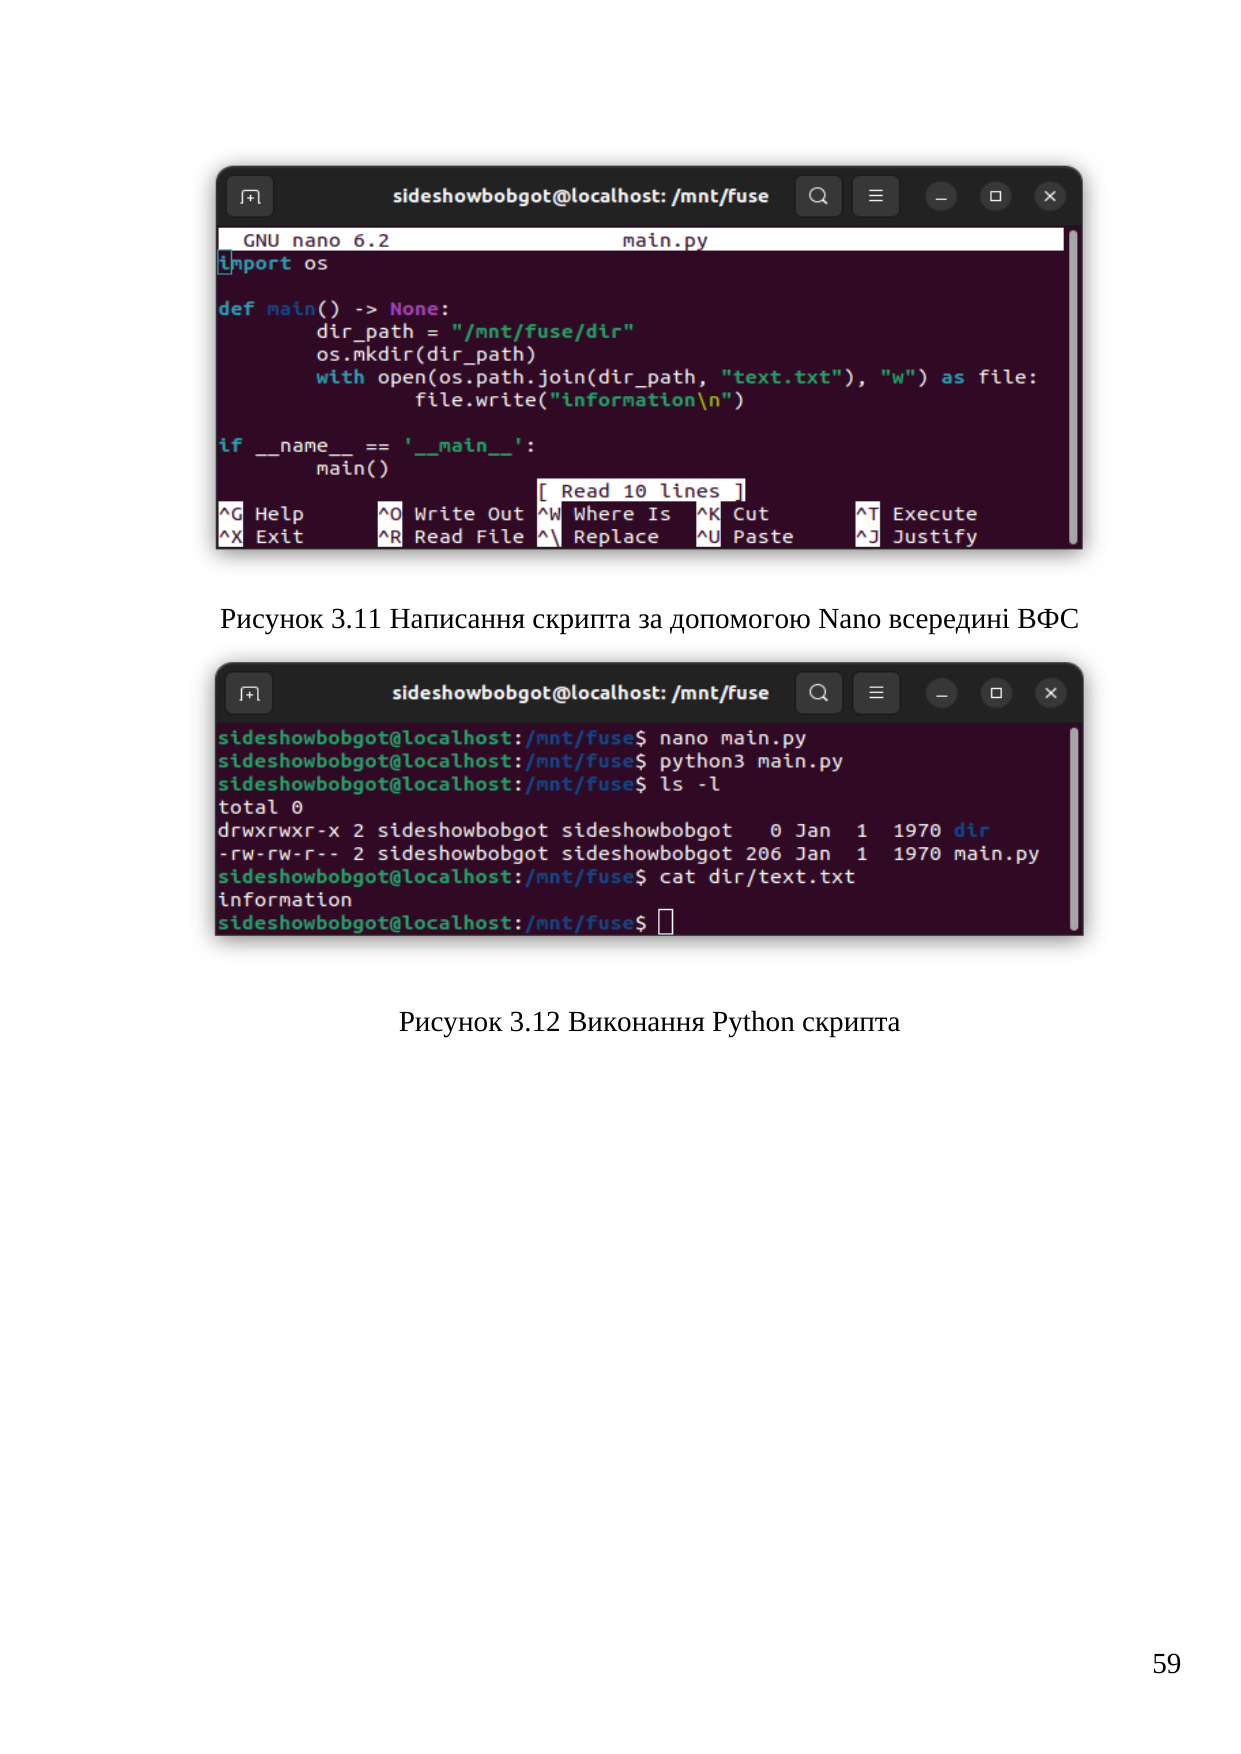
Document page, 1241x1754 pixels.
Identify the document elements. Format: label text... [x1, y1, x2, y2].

list Написання скрипта за допомогою Nano всередині ВФС [118, 139, 1181, 635]
list Виконання Python скрипта [118, 635, 1181, 1037]
picture [182, 138, 1117, 585]
picture [181, 634, 1118, 972]
